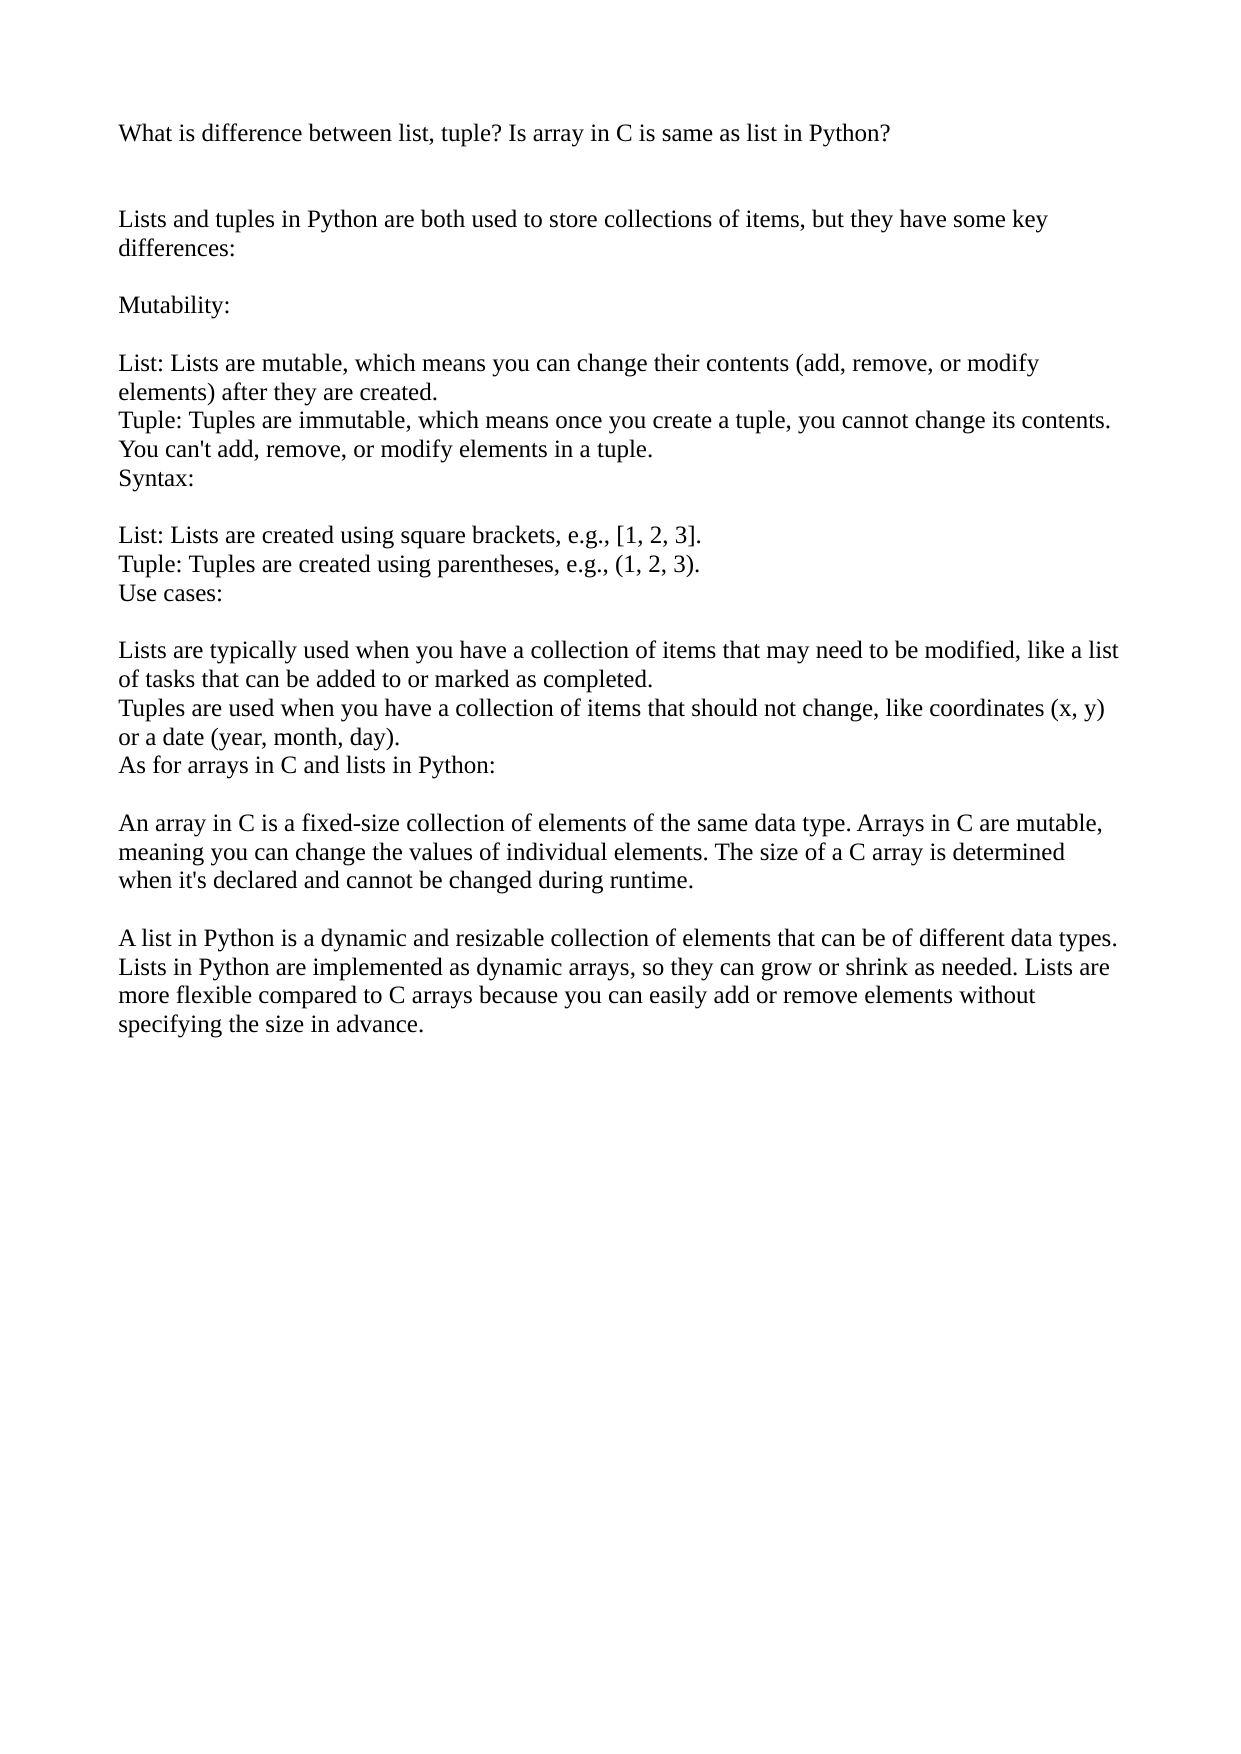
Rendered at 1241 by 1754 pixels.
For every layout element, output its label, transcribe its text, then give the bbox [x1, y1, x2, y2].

text A list in Python is a dynamic and resizable collection of elements that can be of different data types. Lists in Python are implemented as dynamic arrays, so they can grow or shrink as needed. Lists are more flexible compared to C arrays because you can easily add or remove elements without specifying the size in advance. [118, 923, 1122, 1038]
text Tuple: Tuples are immutable, which means once you create a tuple, you cannot change its contents. You can't add, remove, or modify elements in a tuple. [118, 406, 1122, 463]
text Lists and tuples in Python are both used to store collections of items, but they have some key differences: [118, 204, 1122, 262]
text List: Lists are mutable, which means you can change their contents (add, remove, or modify elements) after they are created. [118, 348, 1122, 406]
text As for arrays in C and lists in Python: [118, 751, 1122, 779]
text An array in C is a fixed-size collection of elements of the same data type. Arrays in C are mutable, meaning you can change the values of individual elements. The size of a C array is determined when it's declared and cannot be changed during runtime. [118, 808, 1122, 894]
text Syntax: [118, 463, 1122, 492]
text What is difference between list, tuple? Is array in C is same as list in Python? [118, 118, 1122, 147]
text Tuples are used when you have a collection of items that should not change, like coordinates (x, y) or a date (year, month, day). [118, 693, 1122, 751]
text Lists are typically used when you have a collection of items that may need to be modified, like a list of tasks that can be added to or marked as completed. [118, 636, 1122, 693]
text Mutability: [118, 291, 1122, 319]
text Tuple: Tuples are created using parentheses, e.g., (1, 2, 3). [118, 549, 1122, 578]
text List: Lists are created using square brackets, e.g., [1, 2, 3]. [118, 521, 1122, 549]
text Use cases: [118, 578, 1122, 607]
